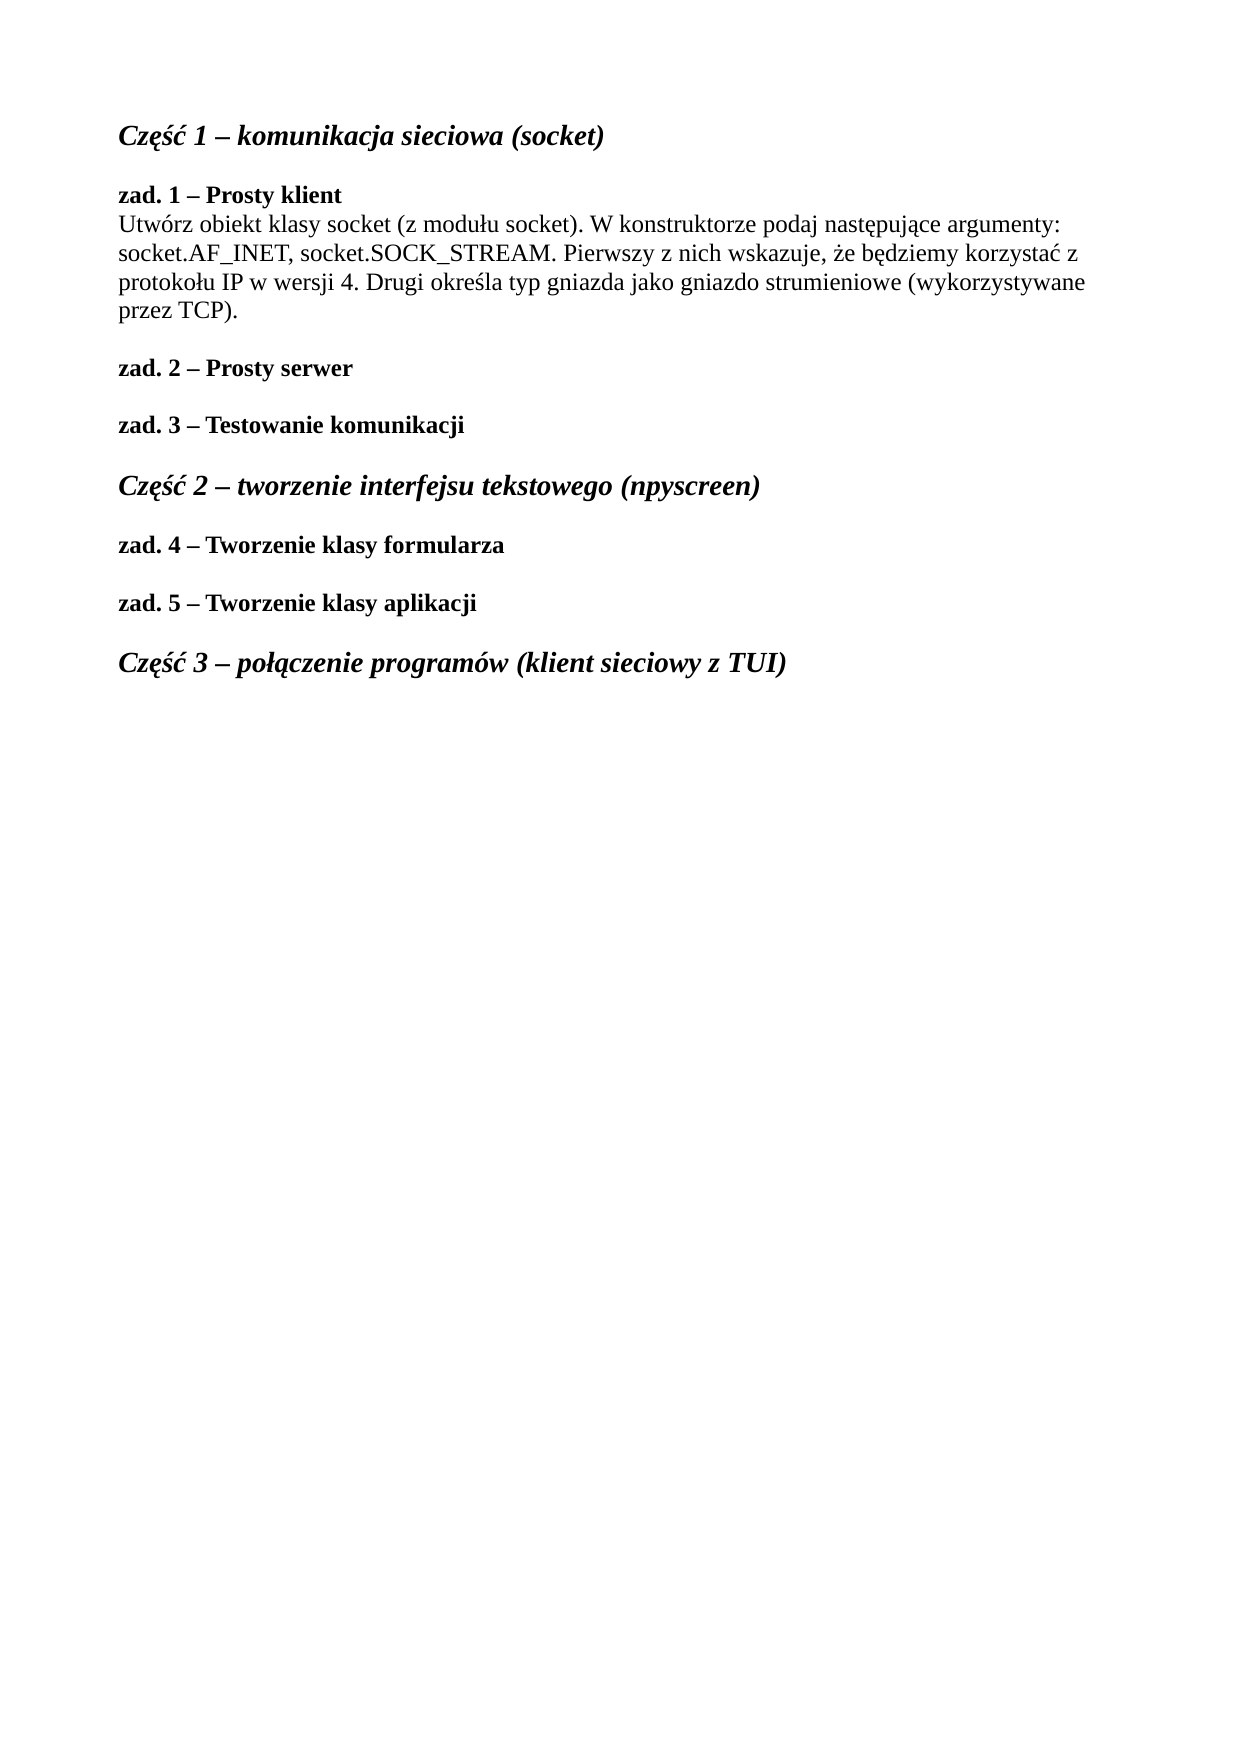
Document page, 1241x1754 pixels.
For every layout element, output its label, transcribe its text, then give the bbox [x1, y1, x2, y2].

text Część 3 – połączenie programów (klient sieciowy z TUI) [118, 645, 1122, 679]
text Część 2 – tworzenie interfejsu tekstowego (npyscreen) [118, 468, 1122, 501]
text Część 1 – komunikacja sieciowa (socket) [118, 118, 1122, 152]
text zad. 4 – Tworzenie klasy formularza [118, 530, 1122, 559]
text zad. 2 – Prosty serwer [118, 353, 1122, 382]
text zad. 1 – Prosty klient [118, 180, 1122, 209]
text zad. 3 – Testowanie komunikacji [118, 410, 1122, 439]
text Utwórz obiekt klasy socket (z modułu socket). W konstruktorze podaj następujące argumenty: socket.AF_INET, socket.SOCK_STREAM. Pierwszy z nich wskazuje, że będziemy korzystać z protokołu IP w wersji 4. Drugi określa typ gniazda jako gniazdo strumieniowe (wykorzystywane przez TCP). [118, 209, 1122, 324]
text zad. 5 – Tworzenie klasy aplikacji [118, 588, 1122, 616]
